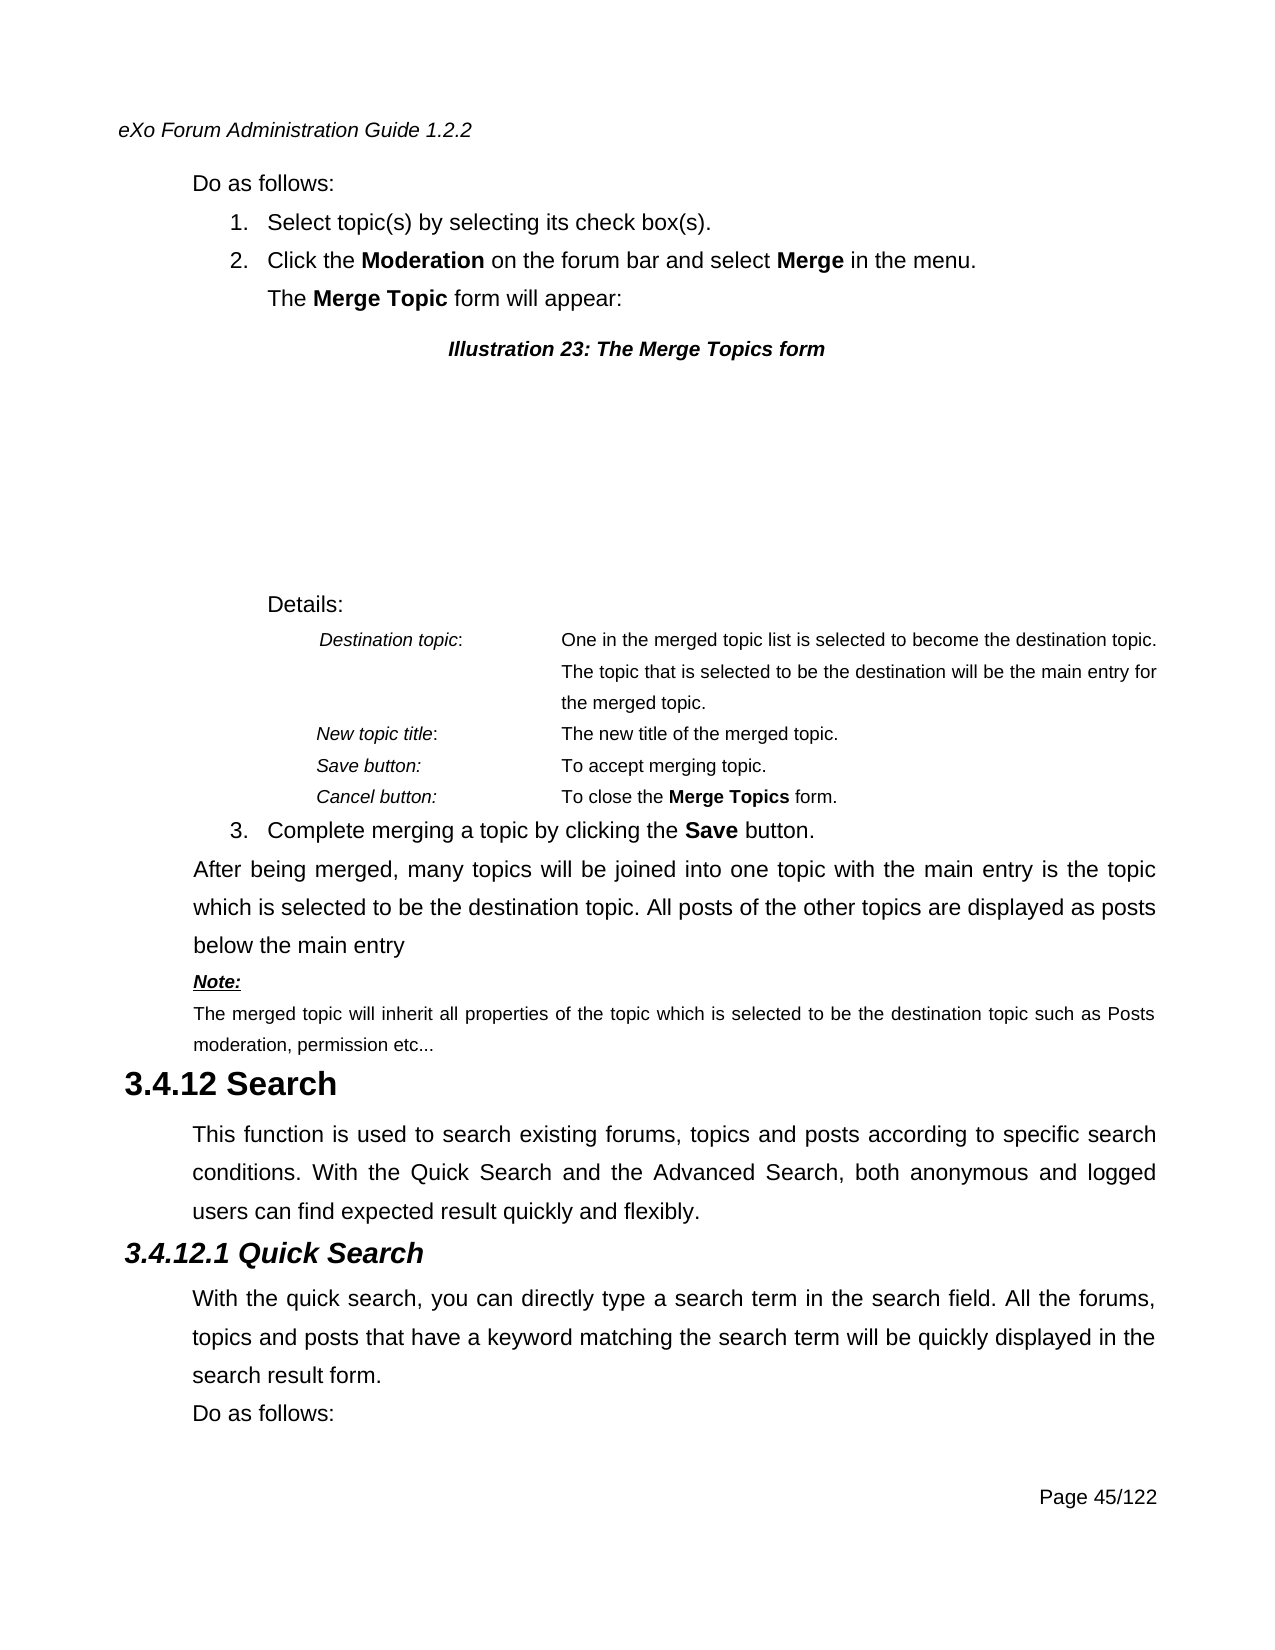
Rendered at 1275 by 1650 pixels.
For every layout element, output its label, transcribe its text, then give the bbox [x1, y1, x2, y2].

text Save button: To accept merging topic. [316, 755, 1157, 776]
list Note: [156, 972, 1157, 992]
text Do as follows: [192, 1401, 1157, 1427]
list The merged topic will inherit all properties of the topic which is selected to be the destination topic such as Posts moderation, permission etc... [156, 1003, 1157, 1055]
list Details: [197, 324, 1157, 617]
text With the quick search, you can directly type a search term in the search field. All the forums, topics and posts that have a keyword matching the search term will be quickly displayed in the search result form. [192, 1286, 1157, 1388]
text Cancel button: To close the Merge Topics form. [316, 786, 1157, 807]
text Do as follows: [192, 171, 1157, 196]
subtitle Quick Search [124, 1237, 1157, 1269]
list Click the Moderation on the forum bar and select Merge in the menu. [229, 248, 1157, 273]
list The Merge Topic form will appear: [229, 286, 1157, 312]
list Select topic(s) by selecting its check box(s). [229, 209, 1157, 235]
list Complete merging a topic by clicking the Save button. [229, 818, 1157, 843]
list After being merged, many topics will be joined into one topic with the main entry is the topic which is selected to be the destination topic. All posts of the other topics are displayed as posts below the main entry [156, 856, 1157, 959]
subtitle Search [124, 1066, 1157, 1103]
list Illustration 23: The Merge Topics form [197, 337, 1079, 360]
text This function is used to search existing forums, topics and posts according to specific search conditions. With the Quick Search and the Advanced Search, both anonymous and logged users can find expected result quickly and flexibly. [192, 1122, 1157, 1224]
text Destination topic: One in the merged topic list is selected to become the destination topic. The topic that is selected to be the destination will be the main entry for the merged topic. [319, 630, 1157, 713]
text New topic title: The new title of the merged topic. [316, 724, 1157, 745]
